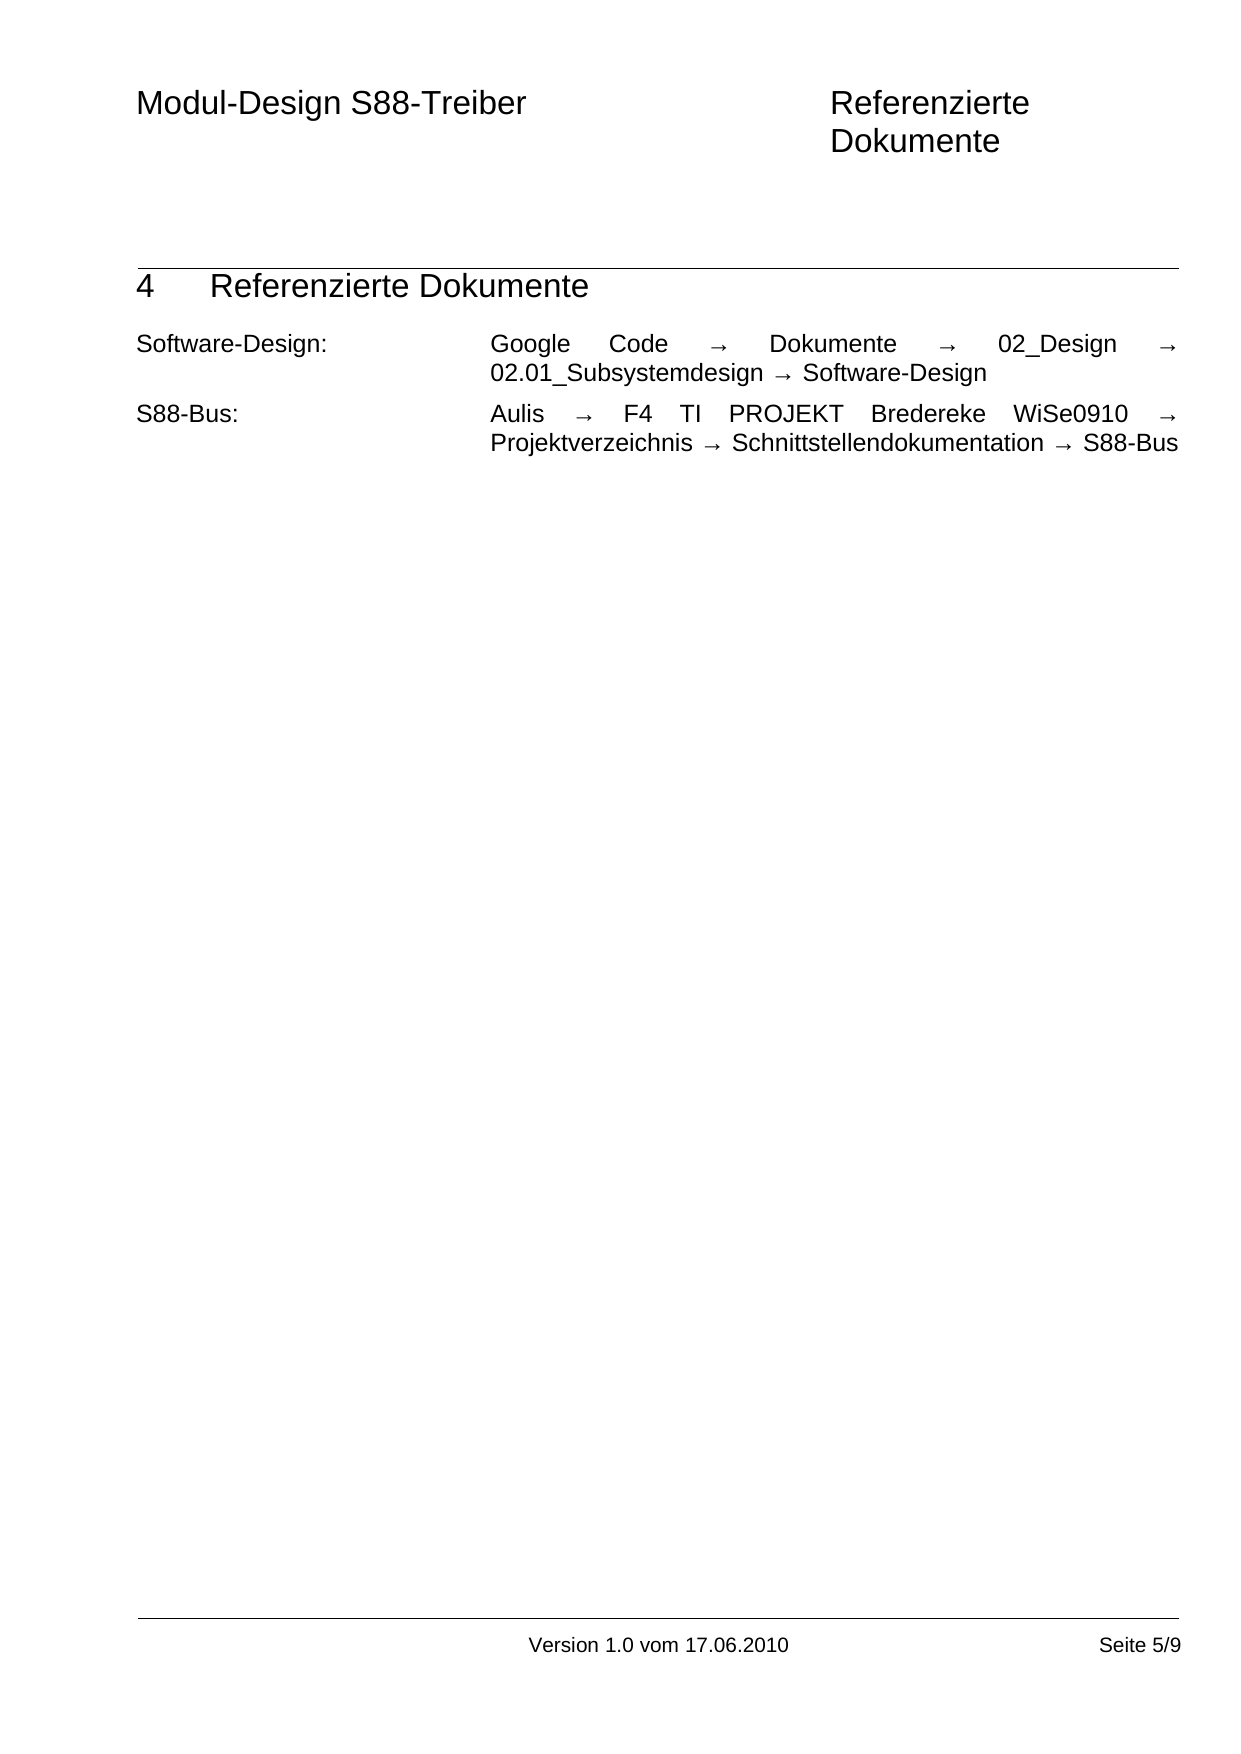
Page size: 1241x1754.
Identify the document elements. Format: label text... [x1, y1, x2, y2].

subtitle Referenzierte Dokumente [136, 289, 1181, 304]
text Software-Design: Google Code → Dokumente → 02_Design → 02.01_Subsystemdesign → Software-Design [136, 329, 1181, 387]
text S88-Bus: Aulis → F4 TI PROJEKT Bredereke WiSe0910 → Projektverzeichnis → Schnittstellendokumentation → S88-Bus [136, 399, 1181, 457]
